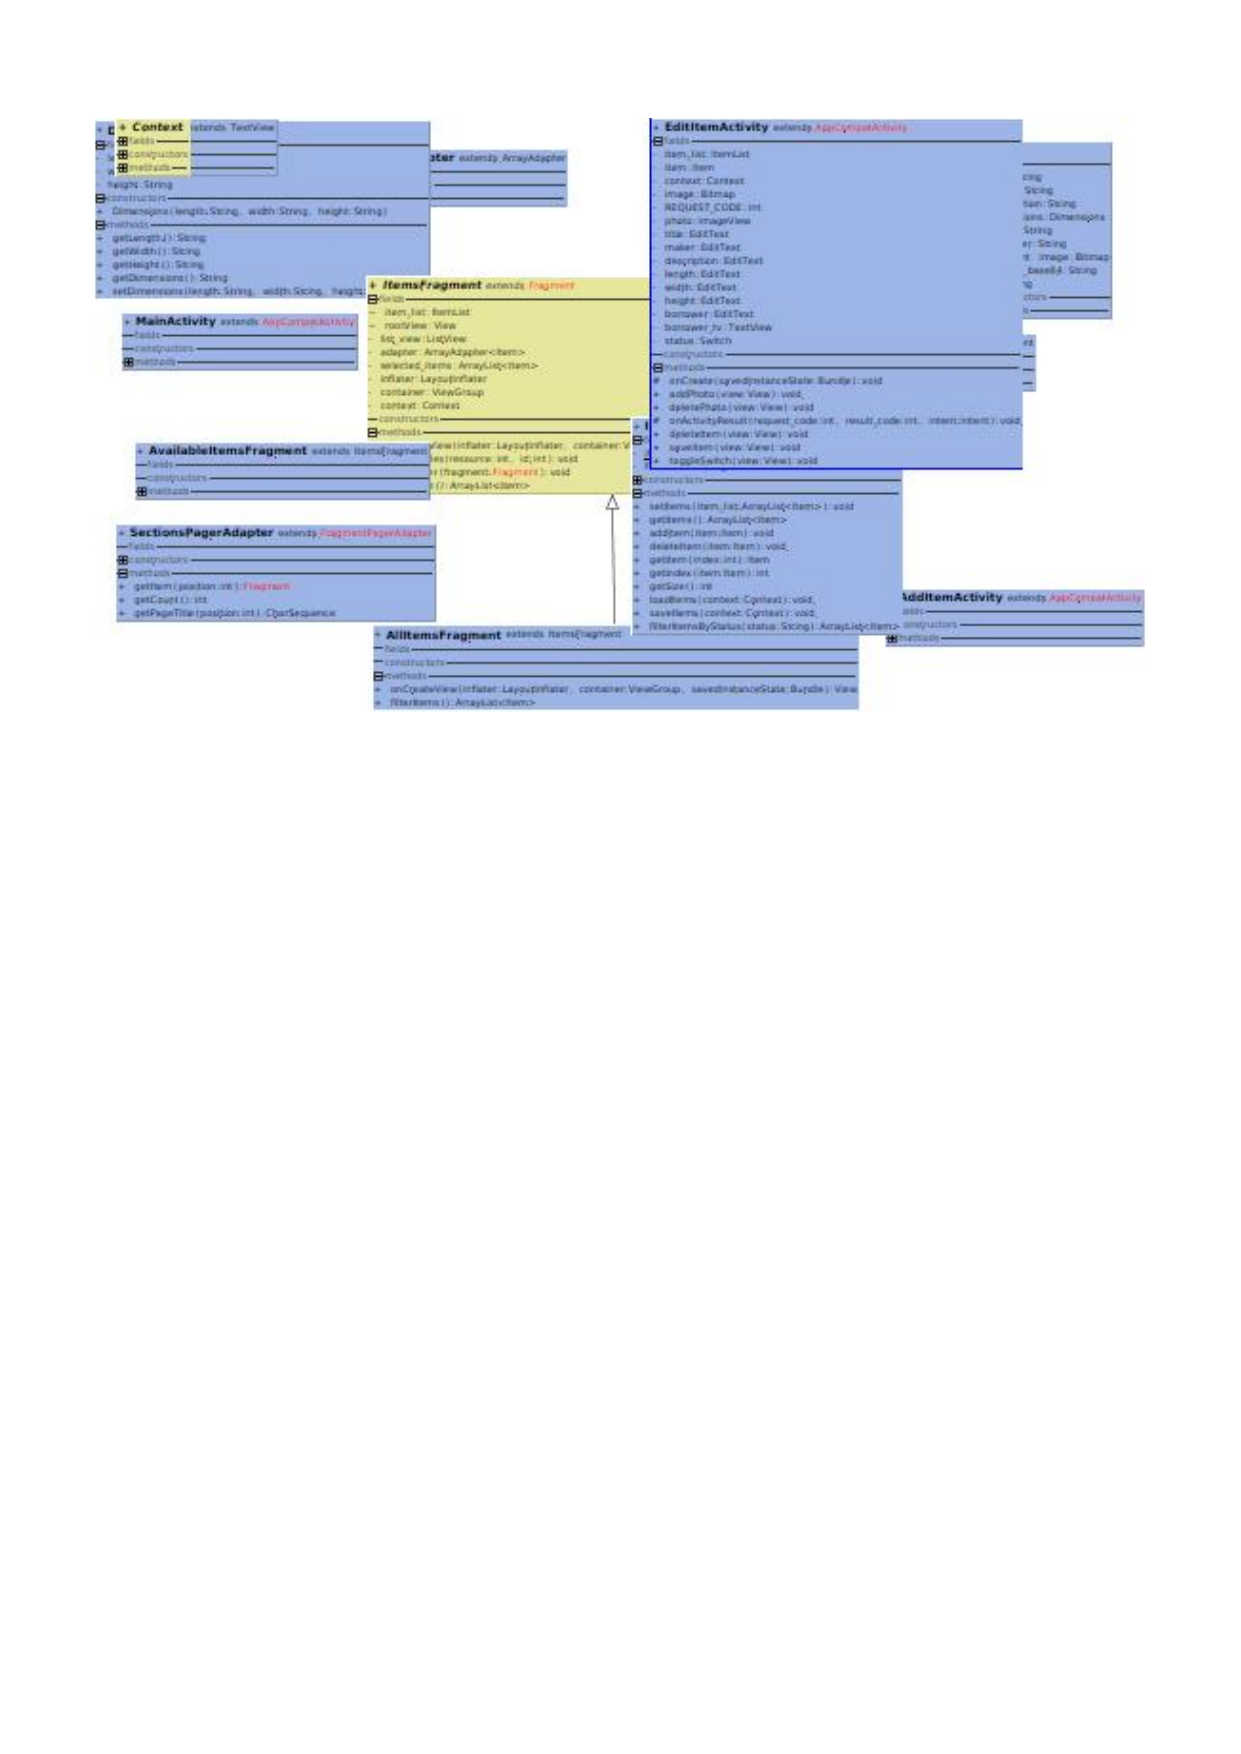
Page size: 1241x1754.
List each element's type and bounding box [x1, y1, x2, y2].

picture [94, 118, 1147, 712]
